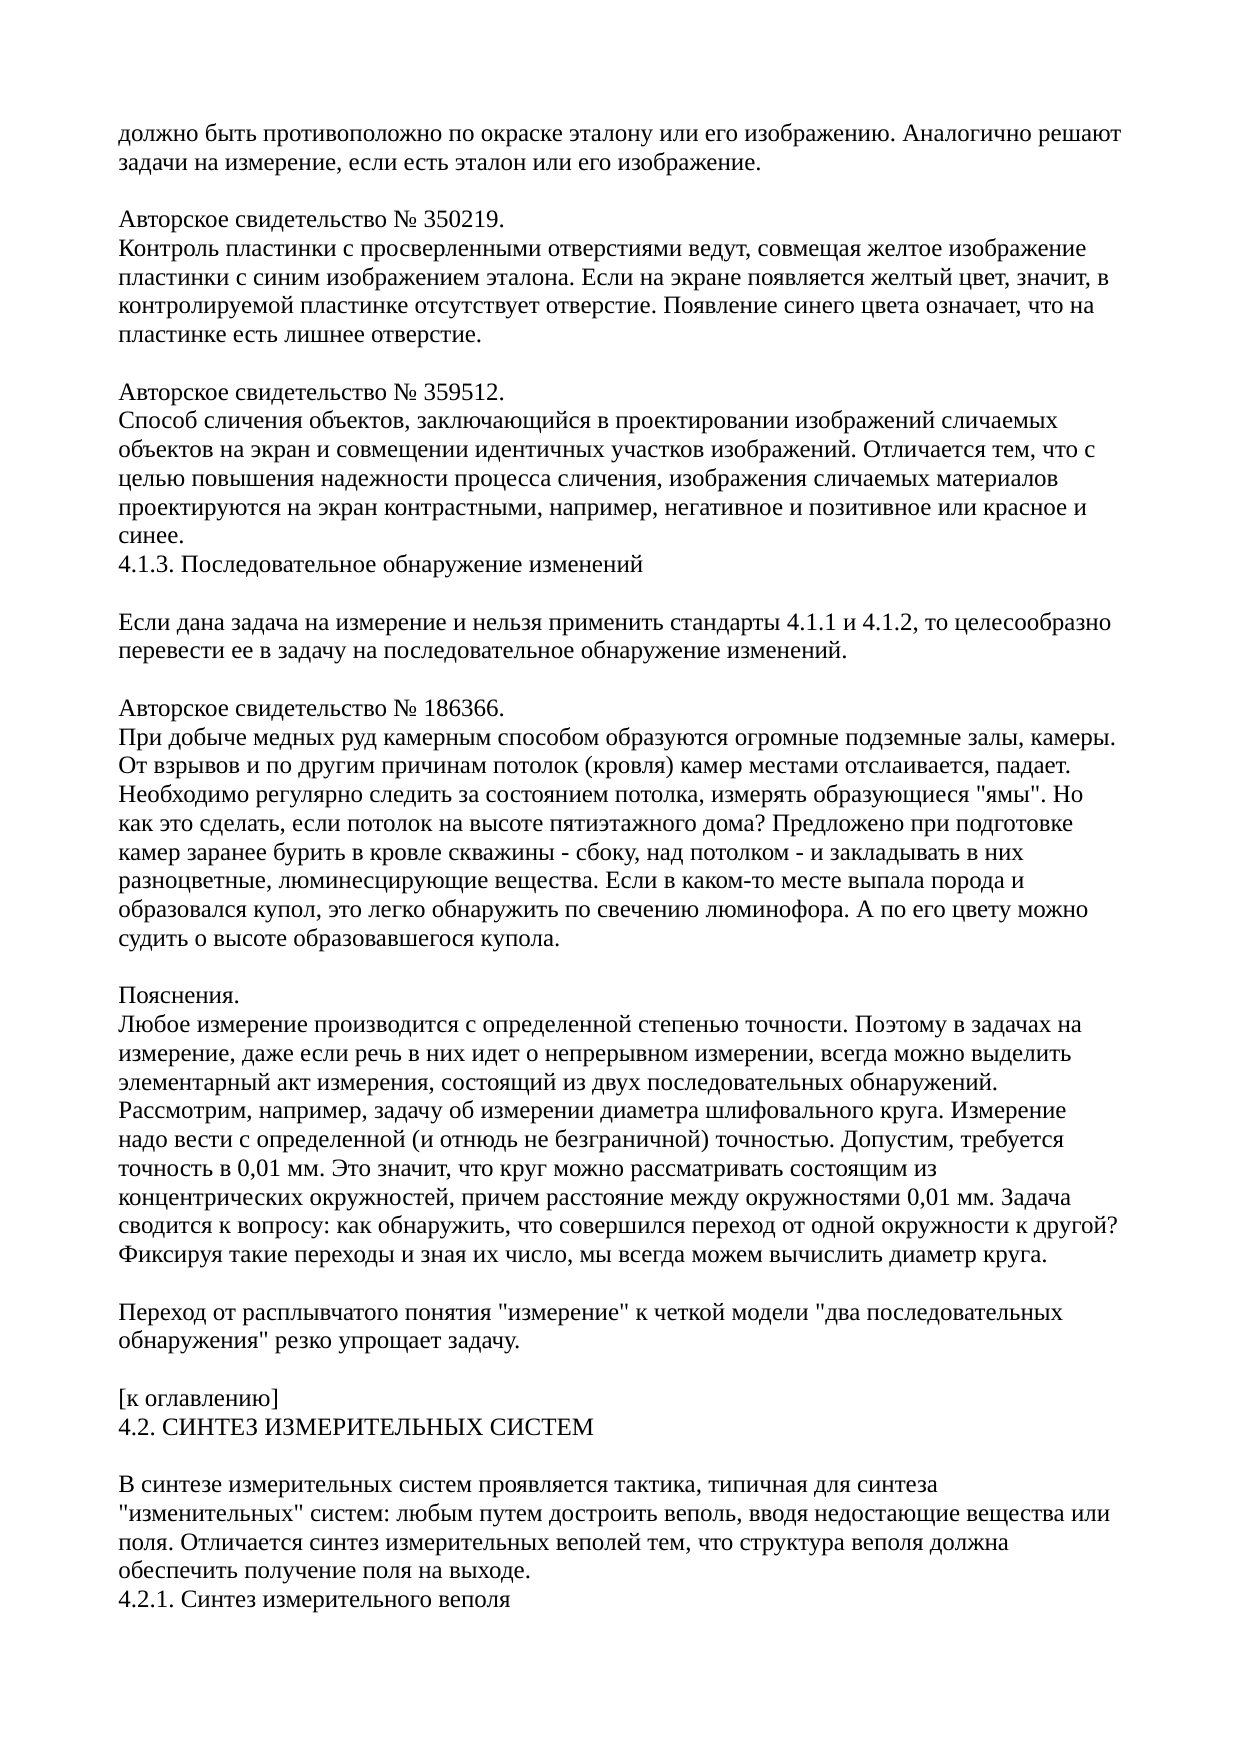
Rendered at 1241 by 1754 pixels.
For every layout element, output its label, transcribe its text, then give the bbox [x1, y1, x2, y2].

text 4.1.3. Последовательное обнаружение изменений [118, 549, 1122, 578]
text При добыче медных руд камерным способом образуются огромные подземные залы, камеры. От взрывов и по другим причинам потолок (кровля) камер местами отслаивается, падает. Необходимо регулярно следить за состоянием потолка, измерять образующиеся "ямы". Но как это сделать, если потолок на высоте пятиэтажного дома? Предложено при подготовке камер заранее бурить в кровле скважины - сбоку, над потолком - и закладывать в них разноцветные, люминесцирующие вещества. Если в каком-то месте выпала порода и образовался купол, это легко обнаружить по свечению люминофора. А по его цвету можно судить о высоте образовавшегося купола. [118, 722, 1122, 952]
text Переход от расплывчатого понятия "измерение" к четкой модели "два последовательных обнаружения" резко упрощает задачу. [118, 1297, 1122, 1354]
text должно быть противоположно по окраске эталону или его изображению. Аналогично решают задачи на измерение, если есть эталон или его изображение. [118, 118, 1122, 176]
text Способ сличения объектов, заключающийся в проектировании изображений сличаемых объектов на экран и совмещении идентичных участков изображений. Отличается тем, что с целью повышения надежности процесса сличения, изображения сличаемых материалов проектируются на экран контрастными, например, негативное и позитивное или красное и синее. [118, 406, 1122, 549]
text Авторское свидетельство № 186366. [118, 693, 1122, 722]
text Авторское свидетельство № 350219. [118, 204, 1122, 233]
text Контроль пластинки с просверленными отверстиями ведут, совмещая желтое изображение пластинки с синим изображением эталона. Если на экране появляется желтый цвет, значит, в контролируемой пластинке отсутствует отверстие. Появление синего цвета означает, что на пластинке есть лишнее отверстие. [118, 233, 1122, 348]
text [к оглавлению] [118, 1383, 1122, 1412]
text В синтезе измерительных систем проявляется тактика, типичная для синтеза "изменительных" систем: любым путем достроить веполь, вводя недостающие вещества или поля. Отличается синтез измерительных веполей тем, что структура веполя должна обеспечить получение поля на выходе. [118, 1469, 1122, 1584]
text Пояснения. [118, 981, 1122, 1009]
text Если дана задача на измерение и нельзя применить стандарты 4.1.1 и 4.1.2, то целесообразно перевести ее в задачу на последовательное обнаружение изменений. [118, 607, 1122, 664]
text 4.2.1. Синтез измерительного веполя [118, 1584, 1122, 1613]
text 4.2. СИНТЕЗ ИЗМЕРИТЕЛЬНЫХ СИСТЕМ [118, 1412, 1122, 1441]
text Авторское свидетельство № 359512. [118, 377, 1122, 406]
text Любое измерение производится с определенной степенью точности. Поэтому в задачах на измерение, даже если речь в них идет о непрерывном измерении, всегда можно выделить элементарный акт измерения, состоящий из двух последовательных обнаружений. Рассмотрим, например, задачу об измерении диаметра шлифовального круга. Измерение надо вести с определенной (и отнюдь не безграничной) точностью. Допустим, требуется точность в 0,01 мм. Это значит, что круг можно рассматривать состоящим из концентрических окружностей, причем расстояние между окружностями 0,01 мм. Задача сводится к вопросу: как обнаружить, что совершился переход от одной окружности к другой? Фиксируя такие переходы и зная их число, мы всегда можем вычислить диаметр круга. [118, 1009, 1122, 1268]
